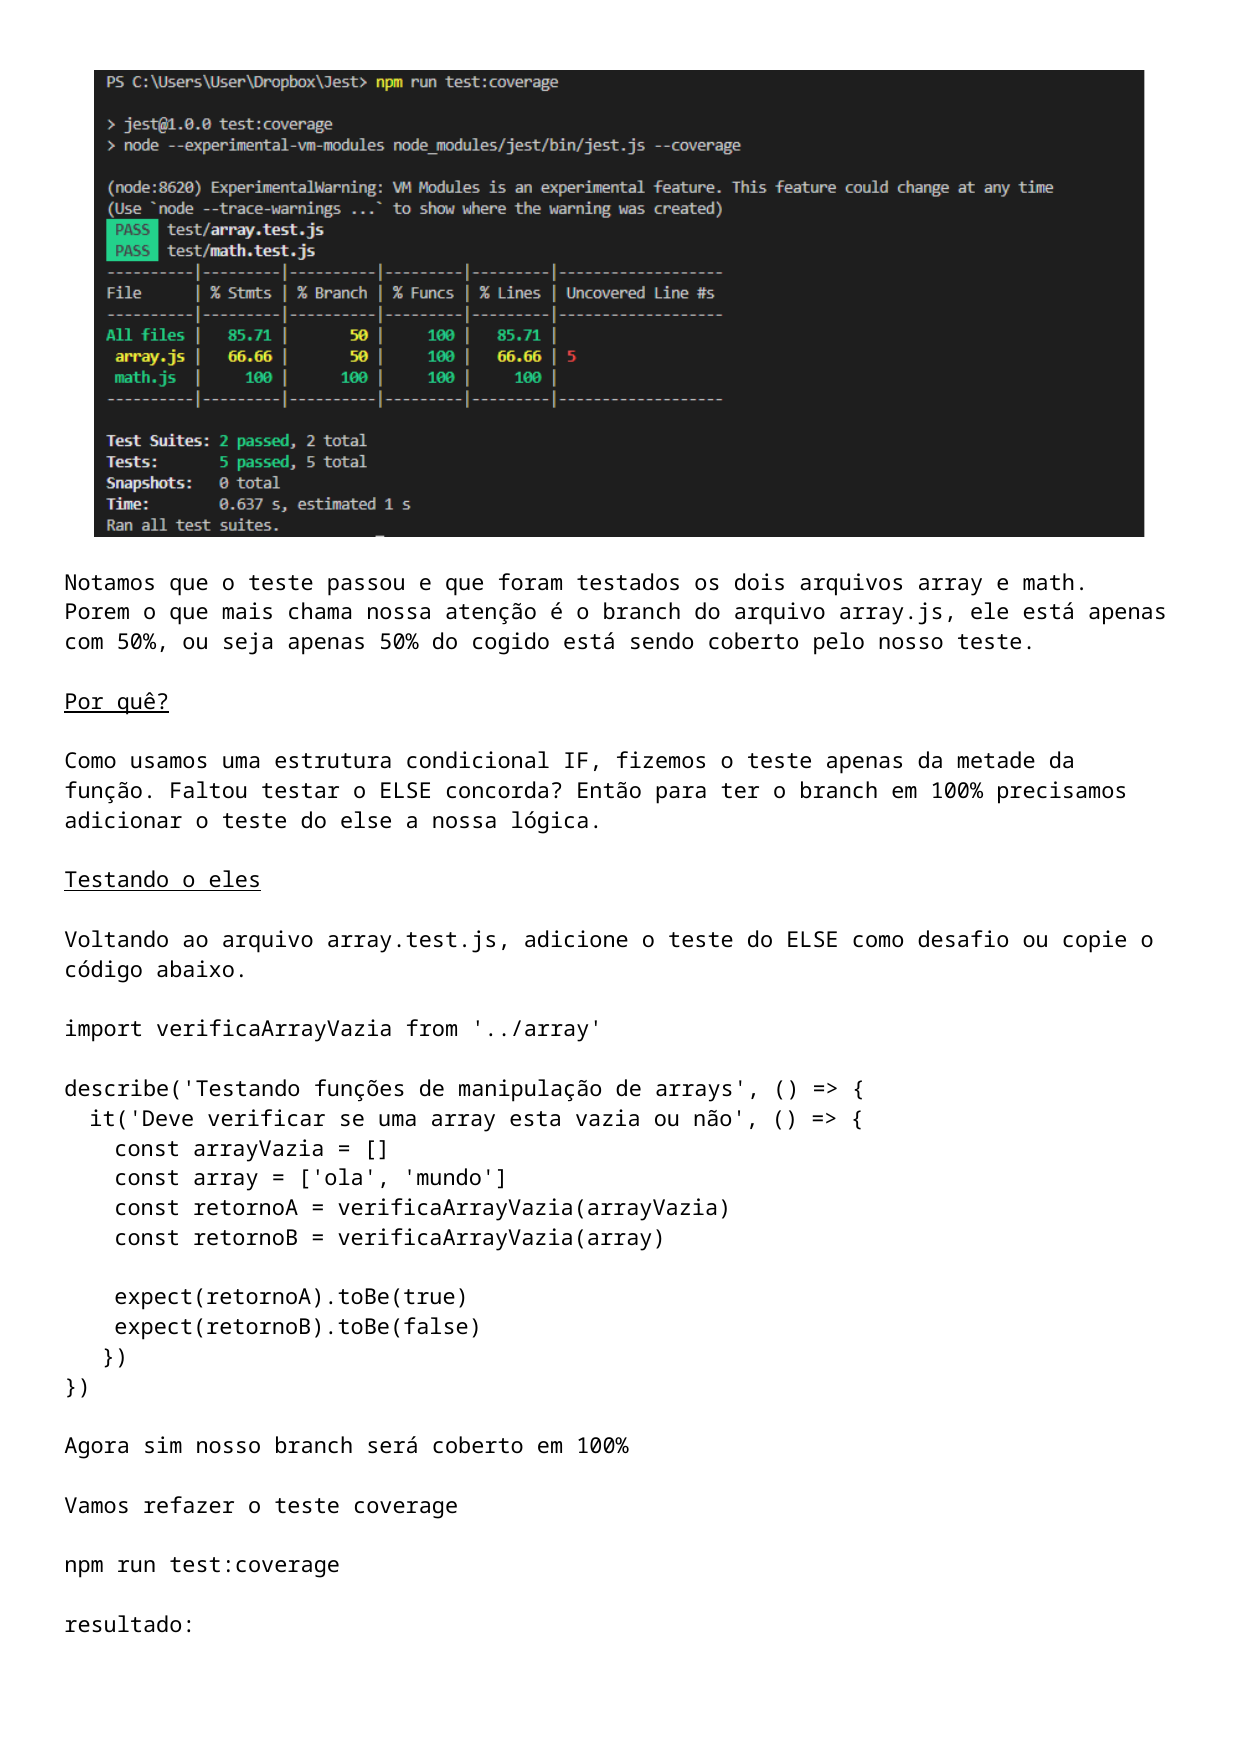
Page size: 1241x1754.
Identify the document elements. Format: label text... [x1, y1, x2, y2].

text Vamos refazer o teste coverage [64, 1490, 1174, 1520]
text Notamos que o teste passou e que foram testados os dois arquivos array e math. [64, 567, 1174, 596]
text }) [64, 1341, 1174, 1371]
picture [94, 70, 1145, 537]
text Voltando ao arquivo array.test.js, adicione o teste do ELSE como desafio ou copie o código abaixo. [64, 924, 1174, 984]
text const array = ['ola', 'mundo'] [64, 1162, 1174, 1192]
text Testando o eles [64, 864, 1174, 894]
text Como usamos uma estrutura condicional IF, fizemos o teste apenas da metade da função. Faltou testar o ELSE concorda? Então para ter o branch em 100% precisamos adicionar o teste do else a nossa lógica. [64, 745, 1174, 835]
text const retornoA = verificaArrayVazia(arrayVazia) [64, 1192, 1174, 1222]
text }) [64, 1371, 1174, 1401]
text Porem o que mais chama nossa atenção é o branch do arquivo array.js, ele está apenas com 50%, ou seja apenas 50% do cogido está sendo coberto pelo nosso teste. [64, 596, 1174, 656]
text expect(retornoA).toBe(true) [64, 1281, 1174, 1311]
text it('Deve verificar se uma array esta vazia ou não', () => { [64, 1103, 1174, 1132]
text const retornoB = verificaArrayVazia(array) [64, 1222, 1174, 1252]
text npm run test:coverage [64, 1549, 1174, 1579]
text const arrayVazia = [] [64, 1132, 1174, 1162]
text import verificaArrayVazia from '../array' [64, 1013, 1174, 1043]
text Por quê? [64, 686, 1174, 716]
text Agora sim nosso branch será coberto em 100% [64, 1430, 1174, 1460]
text resultado: [64, 1609, 1174, 1639]
text describe('Testando funções de manipulação de arrays', () => { [64, 1073, 1174, 1103]
text expect(retornoB).toBe(false) [64, 1311, 1174, 1341]
